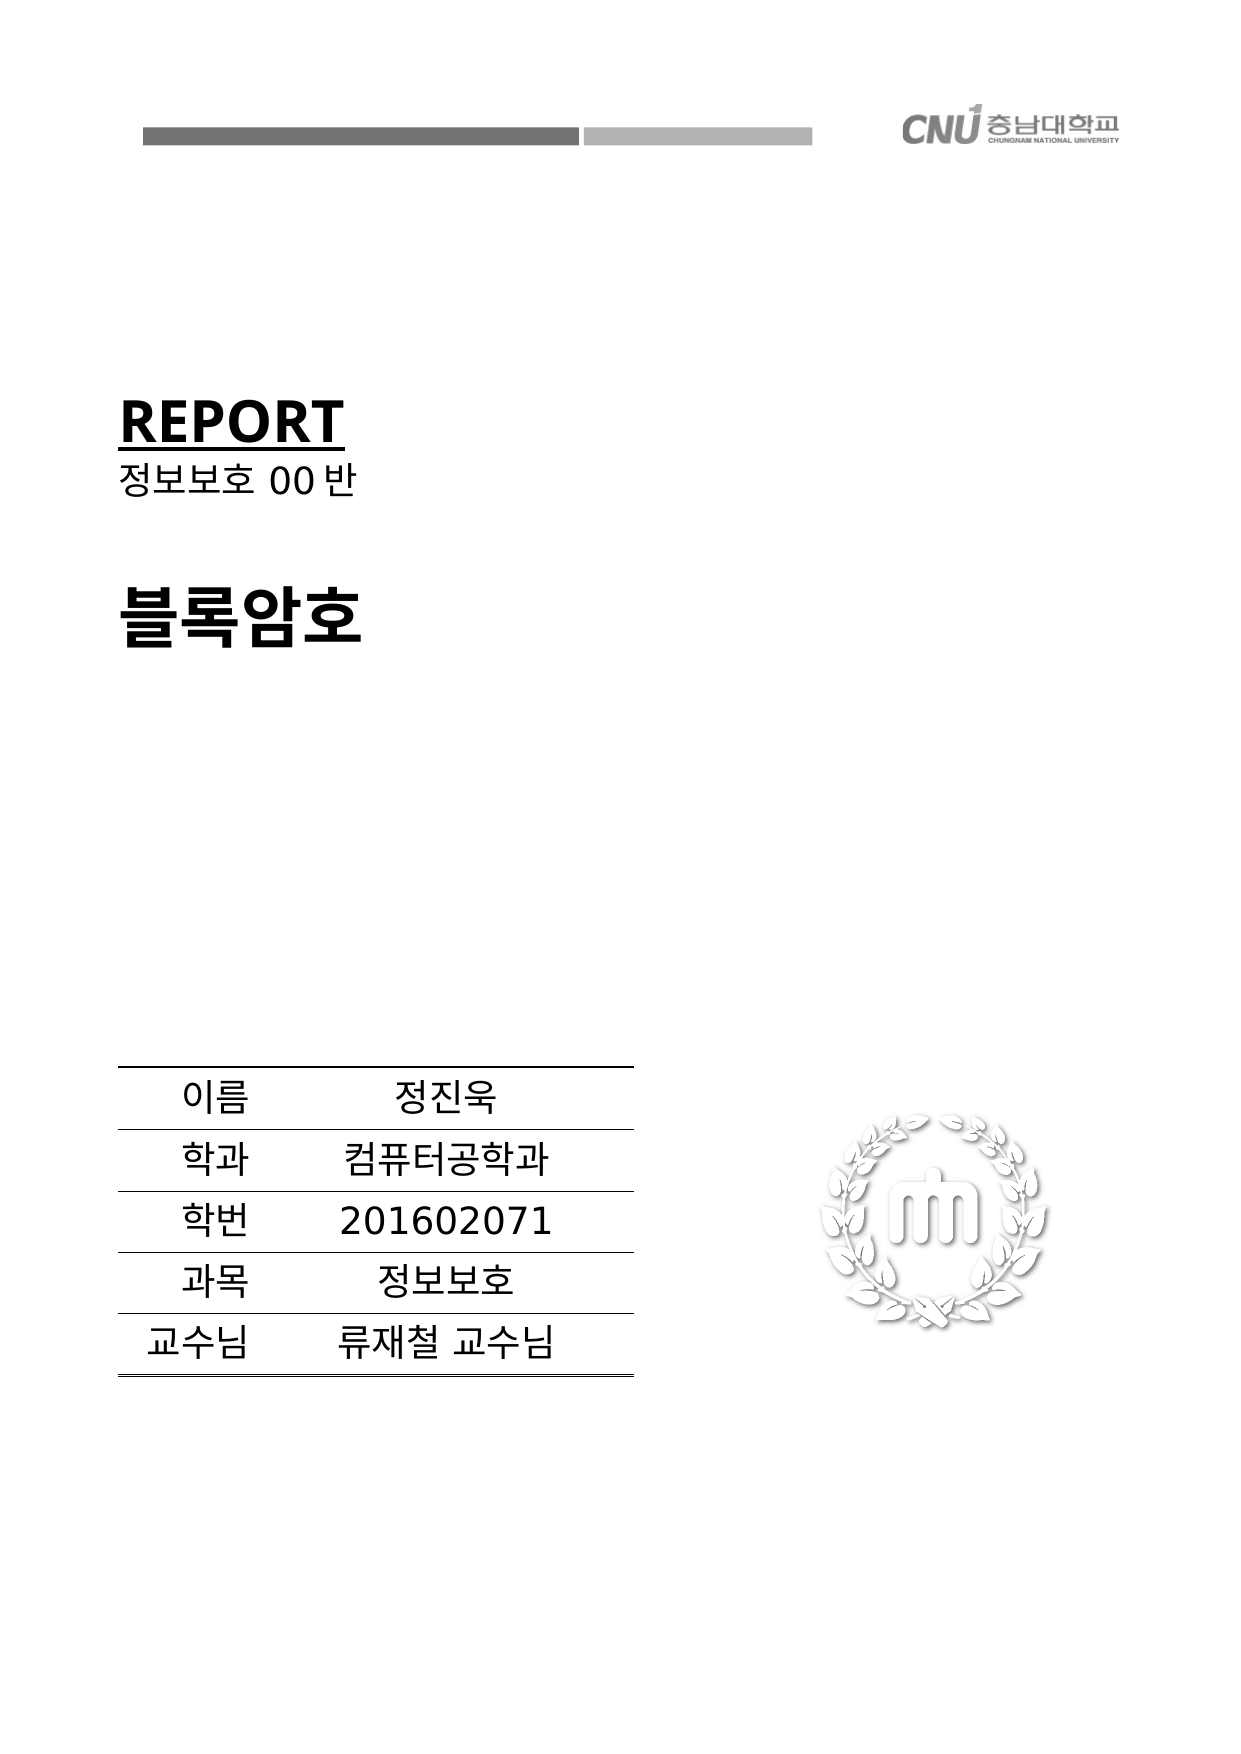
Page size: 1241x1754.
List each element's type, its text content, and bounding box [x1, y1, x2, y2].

table_cell 학번 [118, 1192, 259, 1252]
table_header 이름 [118, 1068, 259, 1129]
table_cell 학과 [118, 1130, 259, 1191]
table_cell 201602071 [259, 1192, 634, 1252]
table_cell 컴퓨터공학과 [259, 1130, 634, 1191]
picture [788, 1076, 1069, 1358]
table_header 정진욱 [259, 1068, 634, 1129]
table_cell 과목 [118, 1253, 259, 1313]
table_cell 정보보호 [259, 1253, 634, 1313]
table_cell 교수님 [118, 1314, 259, 1374]
picture [902, 103, 1121, 145]
text 정보보호 00반 [118, 459, 1122, 503]
text 블록암호 [118, 581, 1122, 658]
table_cell 류재철 교수님 [259, 1314, 634, 1374]
text REPORT [118, 380, 1122, 459]
